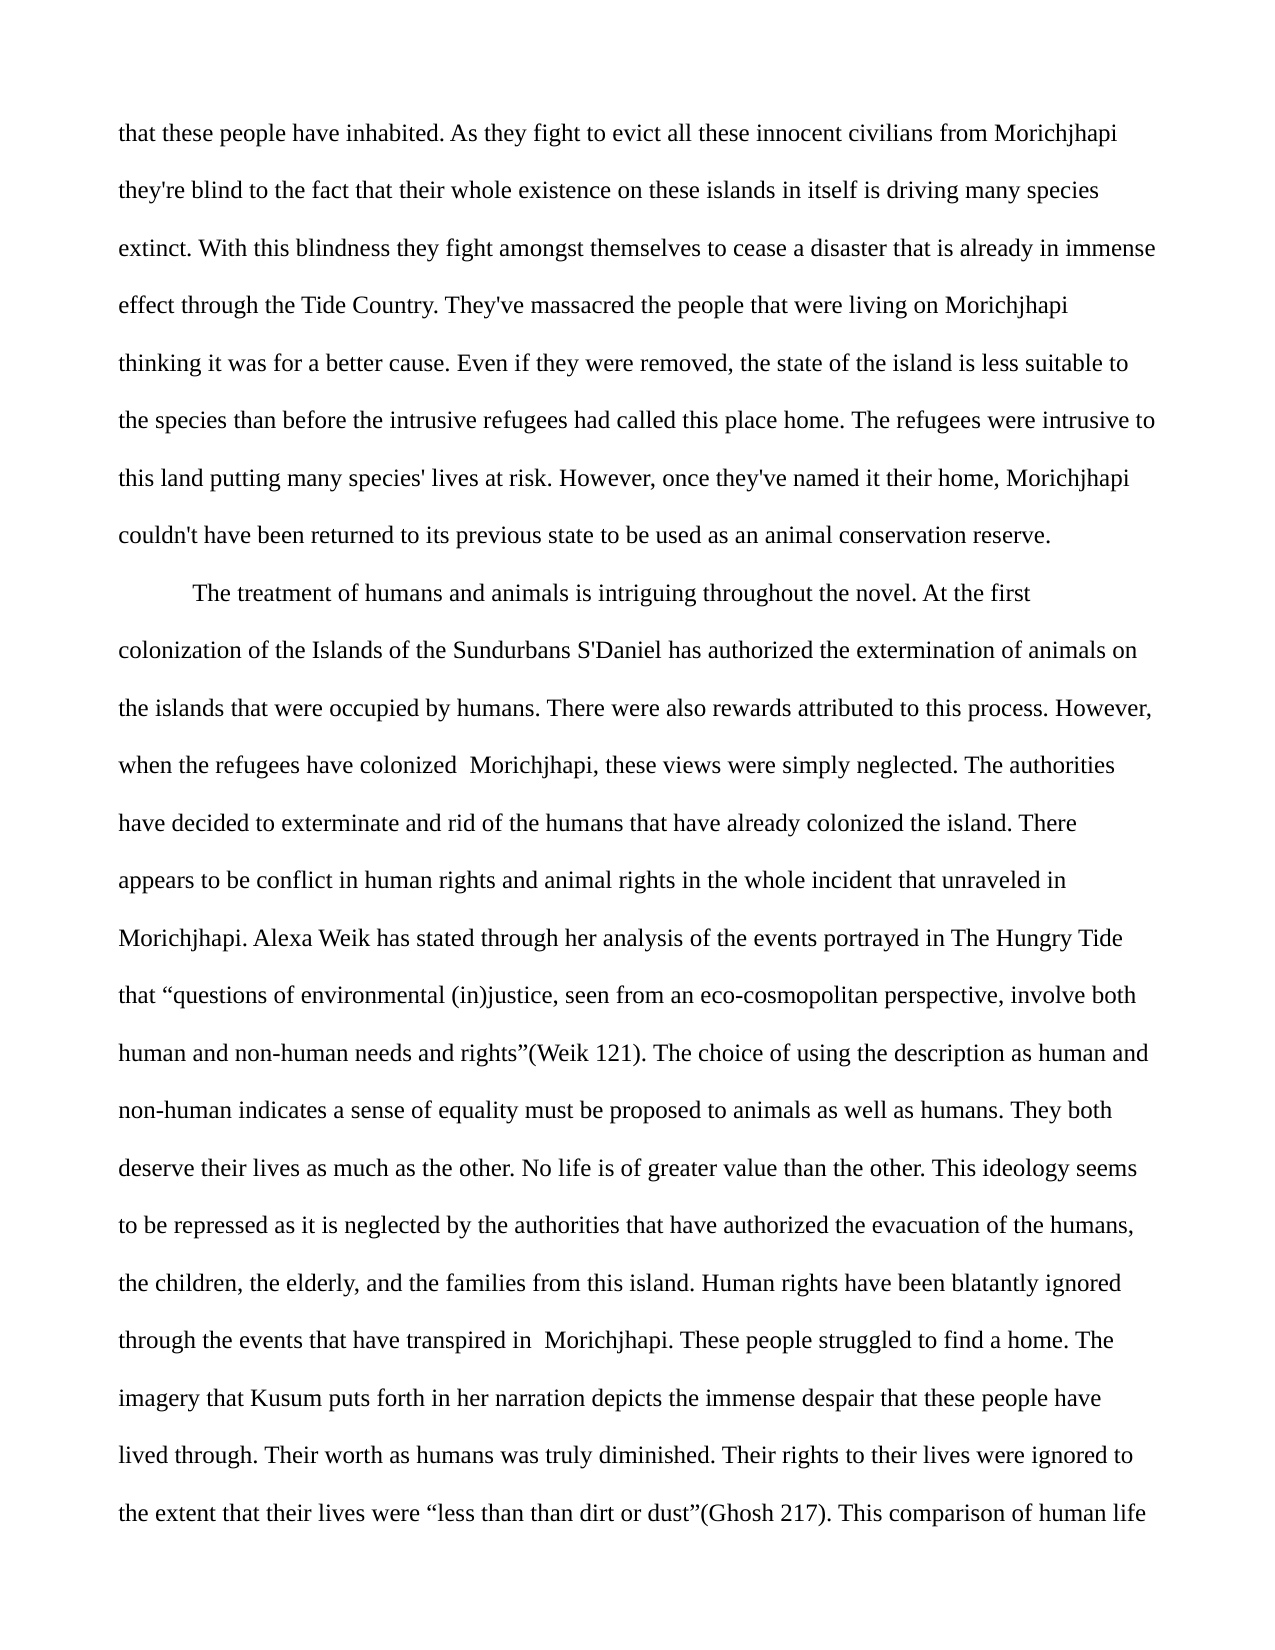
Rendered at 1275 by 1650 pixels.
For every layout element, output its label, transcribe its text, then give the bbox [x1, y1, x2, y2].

text that these people have inhabited. As they fight to evict all these innocent civilians from Morichjhapi they're blind to the fact that their whole existence on these islands in itself is driving many species extinct. With this blindness they fight amongst themselves to cease a disaster that is already in immense effect through the Tide Country. They've massacred the people that were living on Morichjhapi thinking it was for a better cause. Even if they were removed, the state of the island is less suitable to the species than before the intrusive refugees had called this place home. The refugees were intrusive to this land putting many species' lives at risk. However, once they've named it their home, Morichjhapi couldn't have been returned to its previous state to be used as an animal conservation reserve. [118, 118, 1157, 549]
text The treatment of humans and animals is intriguing throughout the novel. At the first colonization of the Islands of the Sundurbans S'Daniel has authorized the extermination of animals on the islands that were occupied by humans. There were also rewards attributed to this process. However, when the refugees have colonized Morichjhapi, these views were simply neglected. The authorities have decided to exterminate and rid of the humans that have already colonized the island. There appears to be conflict in human rights and animal rights in the whole incident that unraveled in Morichjhapi. Alexa Weik has stated through her analysis of the events portrayed in The Hungry Tide that “questions of environmental (in)justice, seen from an eco-cosmopolitan perspective, involve both human and non-human needs and rights”(Weik 121). The choice of using the description as human and non-human indicates a sense of equality must be proposed to animals as well as humans. They both deserve their lives as much as the other. No life is of greater value than the other. This ideology seems to be repressed as it is neglected by the authorities that have authorized the evacuation of the humans, the children, the elderly, and the families from this island. Human rights have been blatantly ignored through the events that have transpired in Morichjhapi. These people struggled to find a home. The imagery that Kusum puts forth in her narration depicts the immense despair that these people have lived through. Their worth as humans was truly diminished. Their rights to their lives were ignored to the extent that their lives were “less than than dirt or dust”(Ghosh 217). This comparison of human life [118, 578, 1157, 1527]
